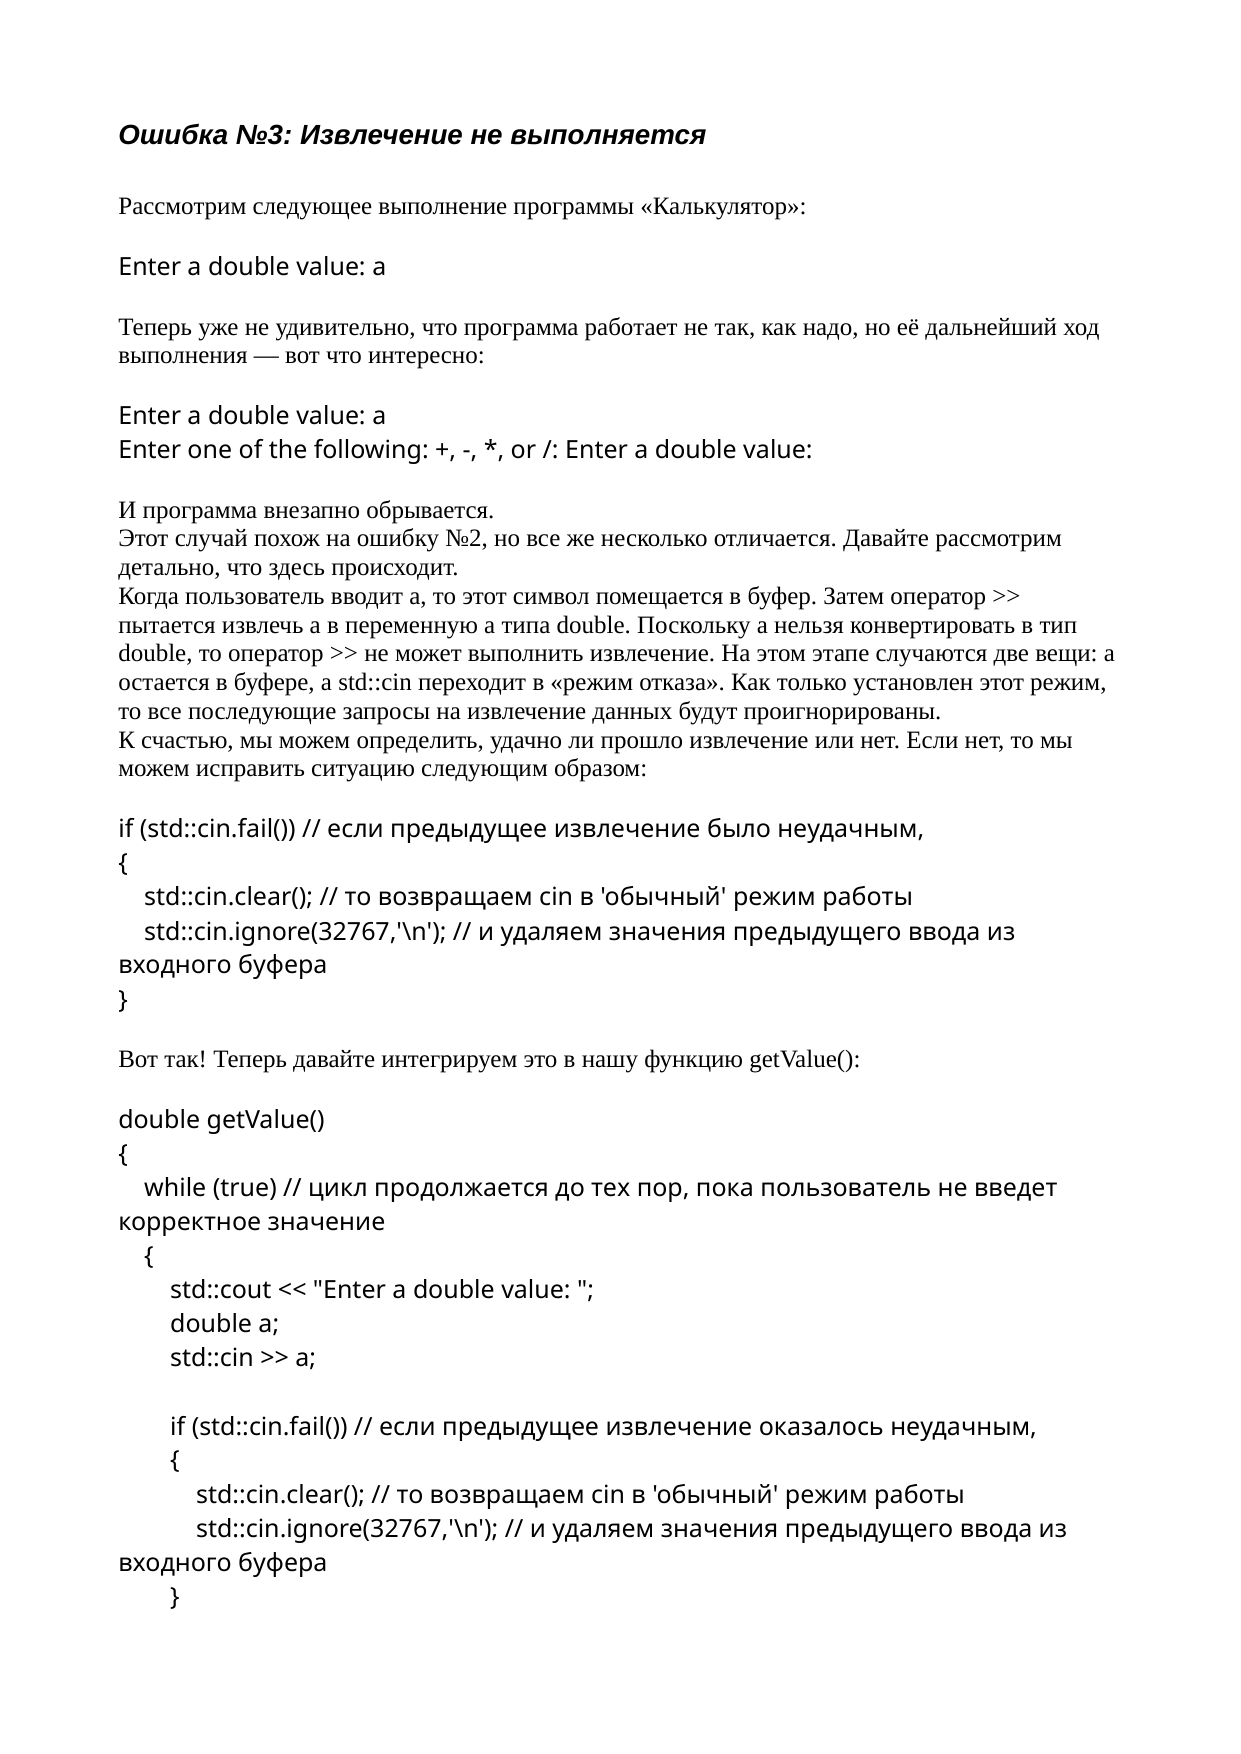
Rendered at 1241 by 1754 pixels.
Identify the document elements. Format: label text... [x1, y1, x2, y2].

text Вот так! Теперь давайте интегрируем это в нашу функцию getValue(): [118, 1044, 1122, 1073]
text std::cin.clear(); // то возвращаем cin в 'обычный' режим работы [118, 1476, 1122, 1510]
text double a; [118, 1306, 1122, 1340]
text И программа внезапно обрывается. [118, 495, 1122, 523]
text } [118, 981, 1122, 1015]
text { [118, 1442, 1122, 1476]
text std::cin.ignore(32767,'\n'); // и удаляем значения предыдущего ввода из входного буфера [118, 1510, 1122, 1578]
text Теперь уже не удивительно, что программа работает не так, как надо, но её дальнейший ход выполнения — вот что интересно: [118, 312, 1122, 369]
text std::cin.clear(); // то возвращаем cin в 'обычный' режим работы [118, 879, 1122, 913]
text } [118, 1578, 1122, 1612]
text Enter one of the following: +, -, *, or /: Enter a double value: [118, 432, 1122, 466]
text while (true) // цикл продолжается до тех пор, пока пользователь не введет корректное значение [118, 1170, 1122, 1238]
text Enter a double value: a [118, 398, 1122, 432]
text std::cin >> a; [118, 1340, 1122, 1374]
text { [118, 1238, 1122, 1272]
text std::cin.ignore(32767,'\n'); // и удаляем значения предыдущего ввода из входного буфера [118, 913, 1122, 981]
text if (std::cin.fail()) // если предыдущее извлечение оказалось неудачным, [118, 1408, 1122, 1442]
text std::cout << "Enter a double value: "; [118, 1272, 1122, 1306]
text if (std::cin.fail()) // если предыдущее извлечение было неудачным, [118, 811, 1122, 845]
text { [118, 845, 1122, 879]
text double getValue() [118, 1102, 1122, 1136]
text Enter a double value: a [118, 249, 1122, 283]
subtitle Ошибка №3: Извлечение не выполняется [118, 118, 1122, 150]
text К счастью, мы можем определить, удачно ли прошло извлечение или нет. Если нет, то мы можем исправить ситуацию следующим образом: [118, 725, 1122, 782]
text Когда пользователь вводит a, то этот символ помещается в буфер. Затем оператор >> пытается извлечь a в переменную a типа double. Поскольку a нельзя конвертировать в тип double, то оператор >> не может выполнить извлечение. На этом этапе случаются две вещи: a остается в буфере, а std::cin переходит в «режим отказа». Как только установлен этот режим, то все последующие запросы на извлечение данных будут проигнорированы. [118, 581, 1122, 725]
text Рассмотрим следующее выполнение программы «Калькулятор»: [118, 191, 1122, 220]
text { [118, 1136, 1122, 1170]
text Этот случай похож на ошибку №2, но все же несколько отличается. Давайте рассмотрим детально, что здесь происходит. [118, 523, 1122, 581]
